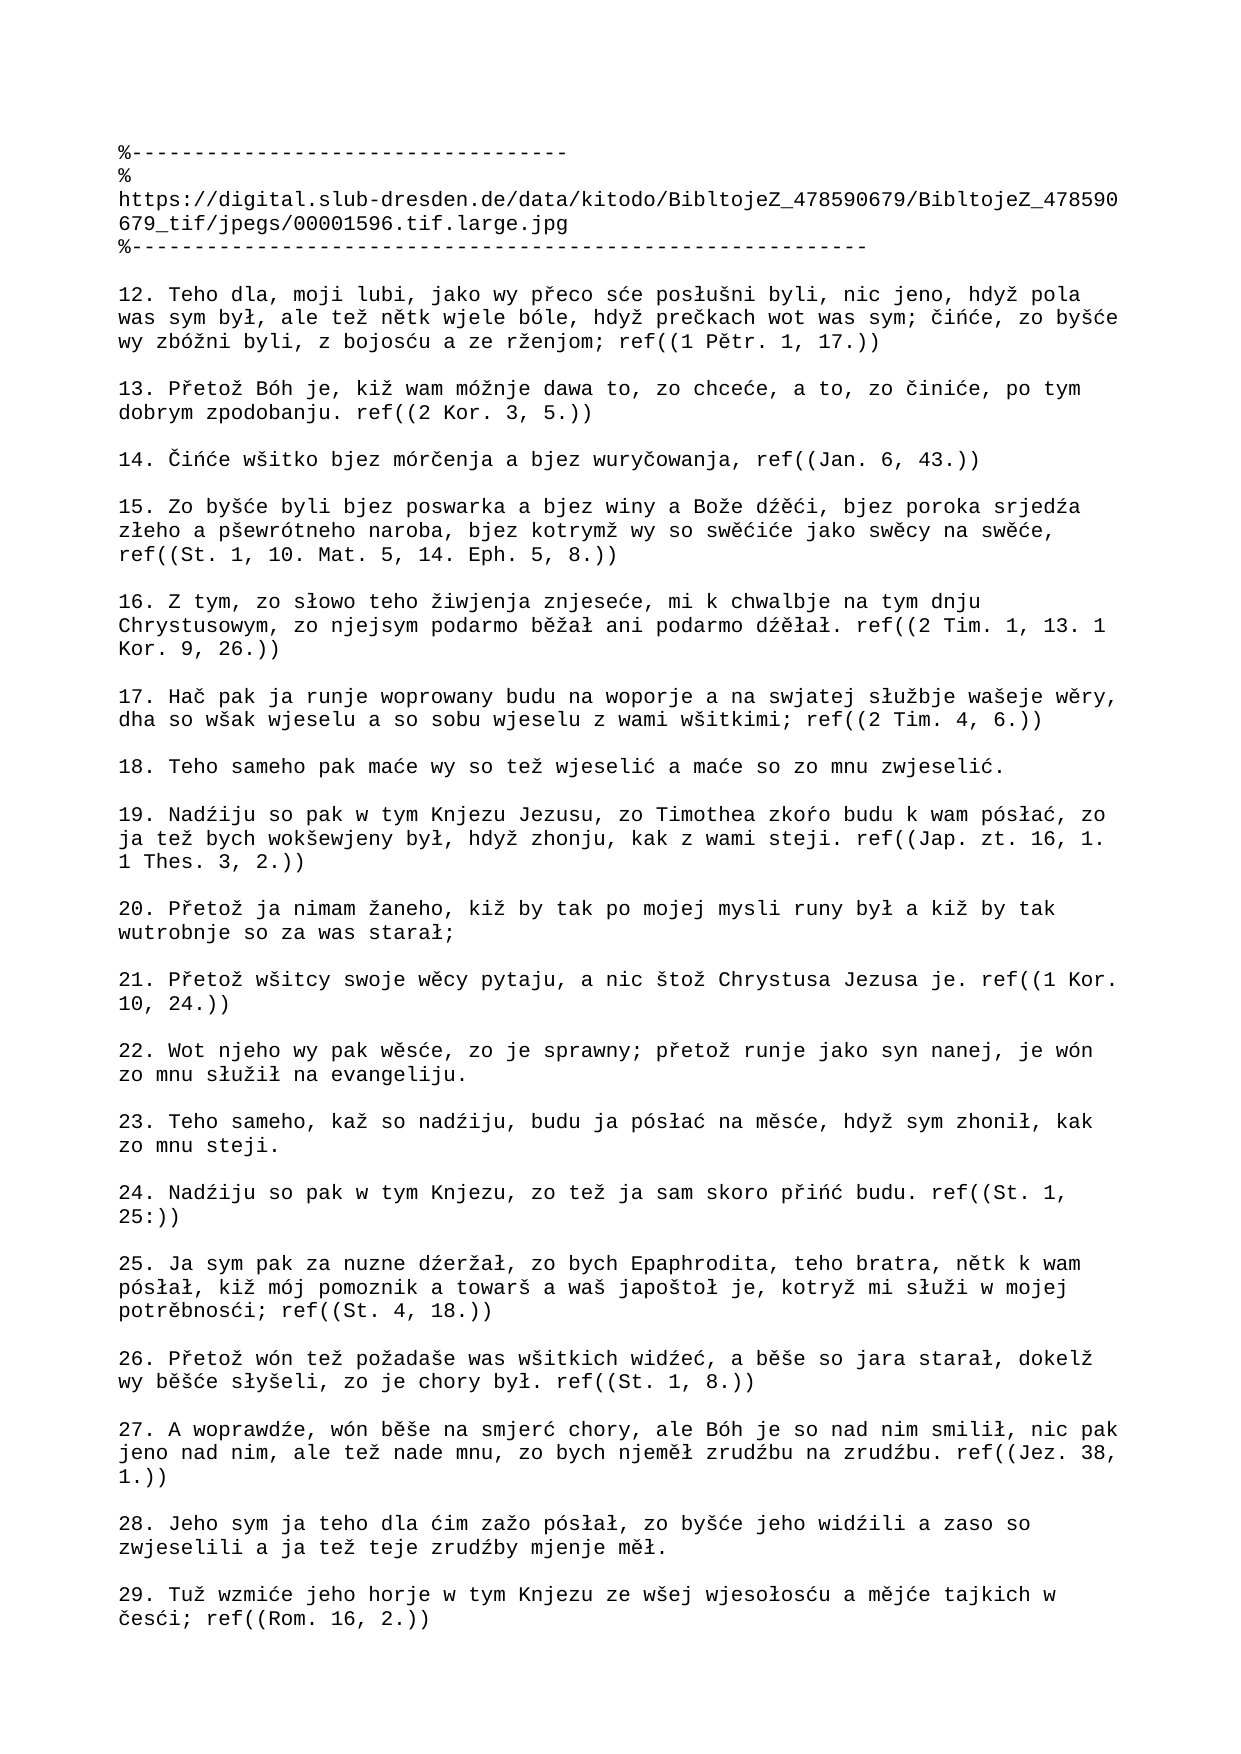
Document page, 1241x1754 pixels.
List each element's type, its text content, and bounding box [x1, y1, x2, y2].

text 25. Ja sym pak za nuzne dźeržał, zo bych Epaphrodita, teho bratra, nětk k wam pósłał, kiž mój pomoznik a towarš a waš japoštoł je, kotryž mi słuži w mojej potrěbnosći; ref((St. 4, 18.)) [118, 1253, 1122, 1324]
text 24. Nadźiju so pak w tym Knjezu, zo tež ja sam skoro přińć budu. ref((St. 1, 25:)) [118, 1182, 1122, 1229]
text 22. Wot njeho wy pak wěsće, zo je sprawny; přetož runje jako syn nanej, je wón zo mnu słužił na evangeliju. [118, 1040, 1122, 1088]
text %----------------------------------- [118, 142, 1122, 165]
text %----------------------------------------------------------- [118, 236, 1122, 260]
text 12. Teho dla, moji lubi, jako wy přeco sće posłušni byli, nic jeno, hdyž pola was sym był, ale tež nětk wjele bóle, hdyž prečkach wot was sym; čińće, zo byšće wy zbóžni byli, z bojosću a ze rženjom; ref((1 Pětr. 1, 17.)) [118, 284, 1122, 354]
text 18. Teho sameho pak maće wy so tež wjeselić a maće so zo mnu zwjeselić. [118, 757, 1122, 780]
text 13. Přetož Bóh je, kiž wam móžnje dawa to, zo chceće, a to, zo činiće, po tym dobrym zpodobanju. ref((2 Kor. 3, 5.)) [118, 378, 1122, 426]
text 27. A woprawdźe, wón běše na smjerć chory, ale Bóh je so nad nim smilił, nic pak jeno nad nim, ale tež nade mnu, zo bych njeměł zrudźbu na zrudźbu. ref((Jez. 38, 1.)) [118, 1419, 1122, 1489]
text 16. Z tym, zo słowo teho žiwjenja znjeseće, mi k chwalbje na tym dnju Chrystusowym, zo njejsym podarmo běžał ani podarmo dźěłał. ref((2 Tim. 1, 13. 1 Kor. 9, 26.)) [118, 591, 1122, 662]
text 14. Čińće wšitko bjez mórčenja a bjez wuryčowanja, ref((Jan. 6, 43.)) [118, 449, 1122, 473]
text 17. Hač pak ja runje woprowany budu na woporje a na swjatej słužbje wašeje wěry, dha so wšak wjeselu a so sobu wjeselu z wami wšitkimi; ref((2 Tim. 4, 6.)) [118, 686, 1122, 733]
text 19. Nadźiju so pak w tym Knjezu Jezusu, zo Timothea zkoŕo budu k wam pósłać, zo ja tež bych wokšewjeny był, hdyž zhonju, kak z wami steji. ref((Jap. zt. 16, 1. 1 Thes. 3, 2.)) [118, 804, 1122, 875]
text 26. Přetož wón tež požadaše was wšitkich widźeć, a běše so jara starał, dokelž wy běšće słyšeli, zo je chory był. ref((St. 1, 8.)) [118, 1348, 1122, 1395]
text 15. Zo byšće byli bjez poswarka a bjez winy a Bože dźěći, bjez poroka srjedźa złeho a pšewrótneho naroba, bjez kotrymž wy so swěćiće jako swěcy na swěće, ref((St. 1, 10. Mat. 5, 14. Eph. 5, 8.)) [118, 496, 1122, 567]
text 20. Přetož ja nimam žaneho, kiž by tak po mojej mysli runy był a kiž by tak wutrobnje so za was starał; [118, 898, 1122, 946]
text 23. Teho sameho, kaž so nadźiju, budu ja pósłać na měsće, hdyž sym zhonił, kak zo mnu steji. [118, 1111, 1122, 1158]
text 29. Tuž wzmiće jeho horje w tym Knjezu ze wšej wjesołosću a mějće tajkich w česći; ref((Rom. 16, 2.)) [118, 1584, 1122, 1631]
text 21. Přetož wšitcy swoje wěcy pytaju, a nic štož Chrystusa Jezusa je. ref((1 Kor. 10, 24.)) [118, 969, 1122, 1017]
text 28. Jeho sym ja teho dla ćim zažo pósłał, zo byšće jeho widźili a zaso so zwjeselili a ja tež teje zrudźby mjenje měł. [118, 1513, 1122, 1561]
text % https://digital.slub-dresden.de/data/kitodo/BibltojeZ_478590679/BibltojeZ_478590679_tif/jpegs/00001596.tif.large.jpg [118, 165, 1122, 236]
